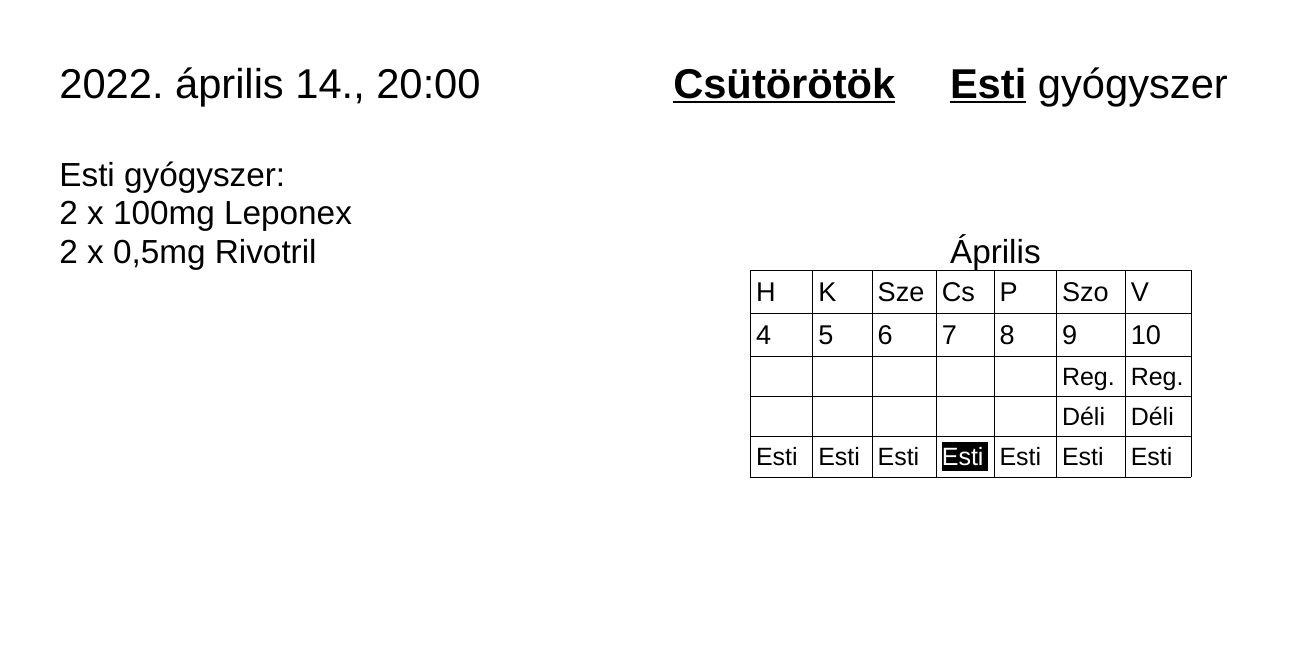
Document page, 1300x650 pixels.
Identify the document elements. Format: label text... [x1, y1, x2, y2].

table_header Szo [1057, 271, 1125, 313]
table_cell [995, 397, 1056, 436]
table_cell [995, 357, 1056, 396]
table_cell 13 [873, 314, 936, 356]
table_cell Reg. [1057, 357, 1125, 396]
table_header H [751, 271, 812, 313]
text 2 x 100mg Leponex [59, 193, 1240, 232]
table_cell [873, 357, 936, 396]
table_cell Esti [937, 437, 994, 477]
table_cell Déli [1057, 397, 1125, 436]
table_cell [813, 357, 872, 396]
table_cell [813, 397, 872, 436]
table_cell Reg. [1126, 357, 1191, 396]
table_cell [873, 397, 936, 436]
table_cell [751, 397, 812, 436]
table_cell 16 [1057, 314, 1125, 356]
table_header V [1126, 271, 1191, 313]
table_cell 11 [751, 314, 812, 356]
text Esti gyógyszer: [59, 155, 1240, 193]
table_header Sze [873, 271, 936, 313]
table_cell 15 [995, 314, 1056, 356]
table_cell 12 [813, 314, 872, 356]
table_cell [937, 357, 994, 396]
table_cell Esti [873, 437, 936, 477]
table_header P [995, 271, 1056, 313]
table_cell Esti [751, 437, 812, 477]
text 2022. április 14., 20:00 Csütörötök Esti gyógyszer [59, 59, 1240, 107]
table_cell Esti [1126, 437, 1191, 477]
table_header K [813, 271, 872, 313]
table_cell Esti [995, 437, 1056, 477]
text 2 x 0,5mg Rivotril Április [59, 232, 1240, 270]
table_cell Esti [813, 437, 872, 477]
table_cell [937, 397, 994, 436]
table_cell Déli [1126, 397, 1191, 436]
table_header Cs [937, 271, 994, 313]
table_cell [751, 357, 812, 396]
table_cell Esti [1057, 437, 1125, 477]
table_cell 14 [937, 314, 994, 356]
table_cell 17 [1126, 314, 1191, 356]
